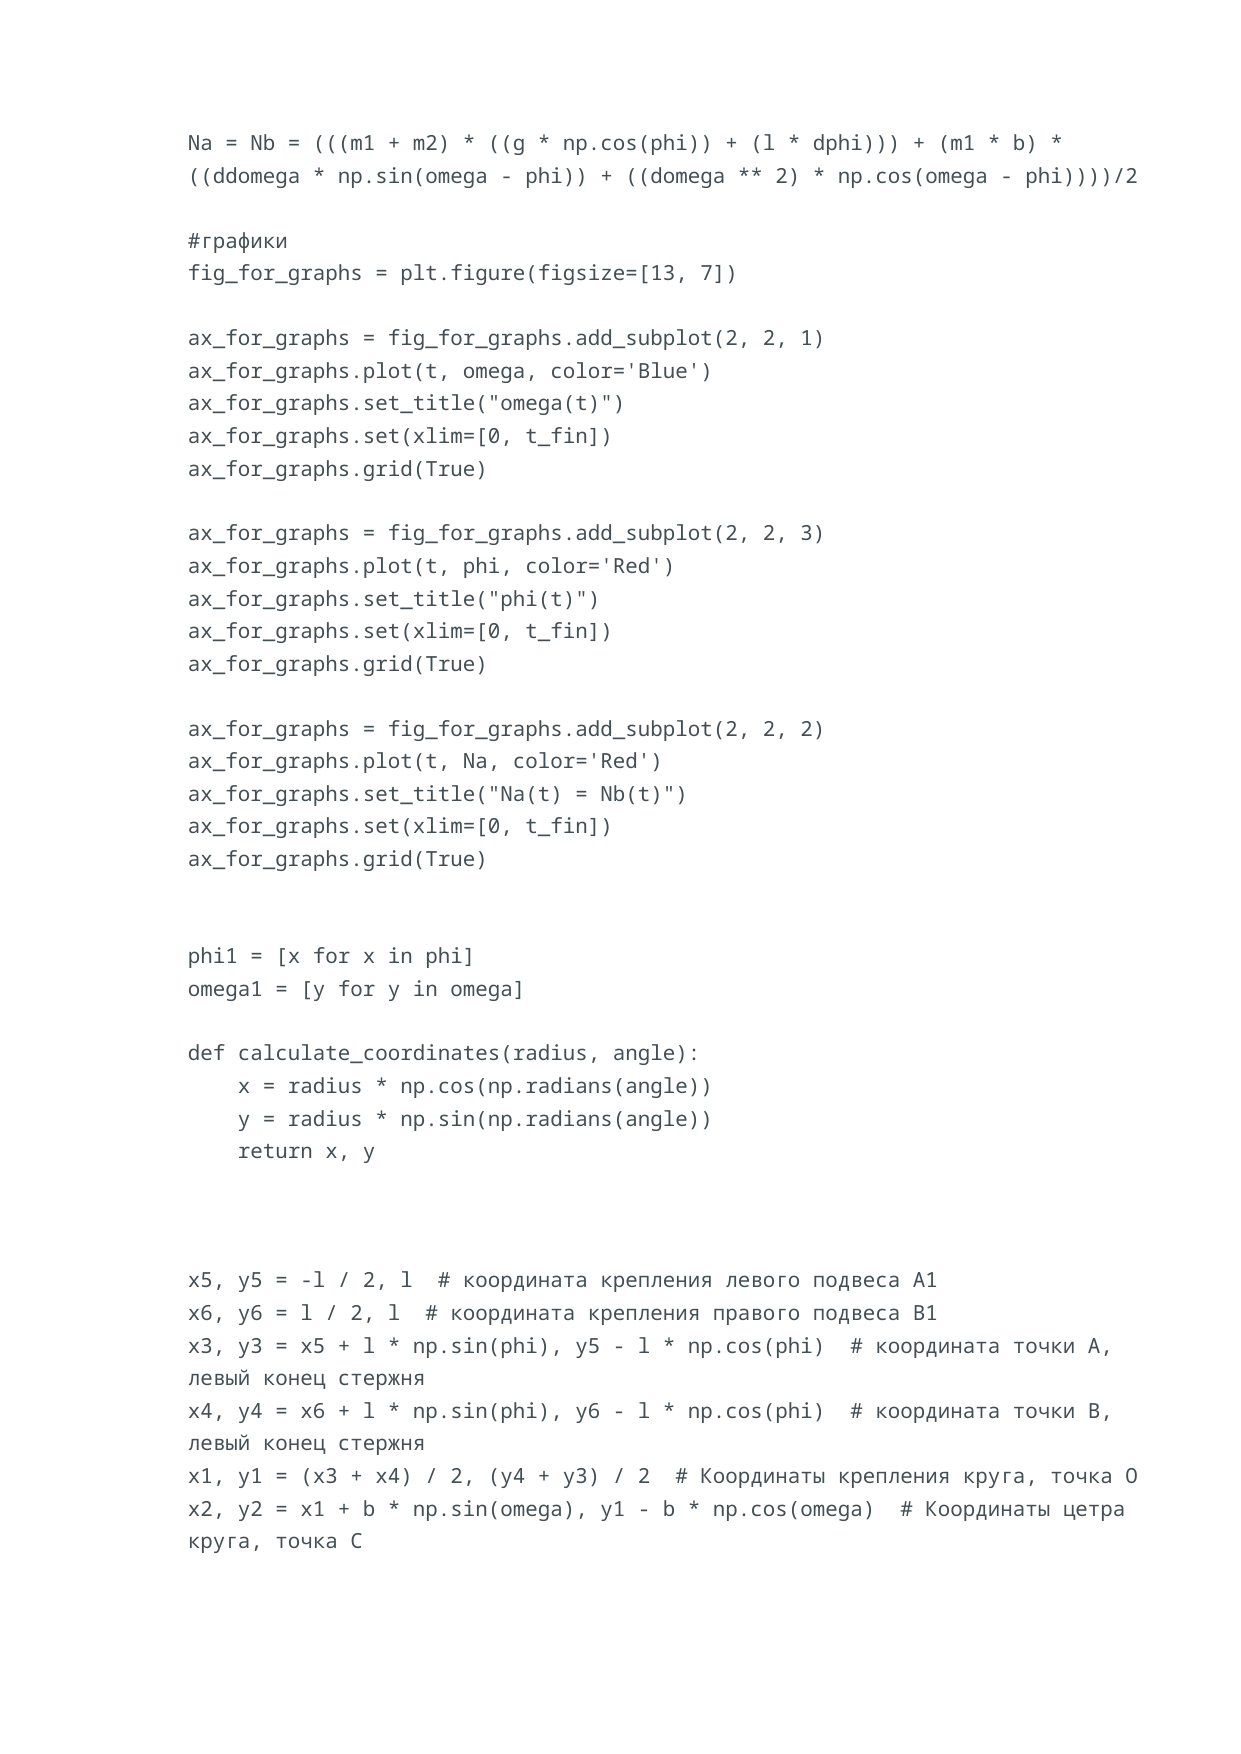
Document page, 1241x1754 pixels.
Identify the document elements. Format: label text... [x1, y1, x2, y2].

table_header Na = Nb = (((m1 + m2) * ((g * np.cos(phi)) + (l * dphi))) + (m1 * b) * ((ddomega * np.sin(omega - phi)) + ((domega ** 2) * np.cos(omega - phi))))/2 #графики fig_for_graphs = plt.figure(figsize=[13, 7]) ax_for_graphs = fig_for_graphs.add_subplot(2, 2, 1) ax_for_graphs.plot(t, omega, color='Blue') ax_for_graphs.set_title("omega(t)") ax_for_graphs.set(xlim=[0, t_fin]) ax_for_graphs.grid(True) ax_for_graphs = fig_for_graphs.add_subplot(2, 2, 3) ax_for_graphs.plot(t, phi, color='Red') ax_for_graphs.set_title("phi(t)") ax_for_graphs.set(xlim=[0, t_fin]) ax_for_graphs.grid(True) ax_for_graphs = fig_for_graphs.add_subplot(2, 2, 2) ax_for_graphs.plot(t, Na, color='Red') ax_for_graphs.set_title("Na(t) = Nb(t)") ax_for_graphs.set(xlim=[0, t_fin]) ax_for_graphs.grid(True) phi1 = [x for x in phi] omega1 = [y for y in omega] def calculate_coordinates(radius, angle): x = radius * np.cos(np.radians(angle)) y = radius * np.sin(np.radians(angle)) return x, y x5, y5 = -l / 2, l # координата крепления левого подвеса A1 x6, y6 = l / 2, l # координата крепления правого подвеса B1 x3, y3 = x5 + l * np.sin(phi), y5 - l * np.cos(phi) # координата точки А, левый конец стержня x4, y4 = x6 + l * np.sin(phi), y6 - l * np.cos(phi) # координата точки B, левый конец стержня x1, y1 = (x3 + x4) / 2, (y4 + y3) / 2 # Координаты крепления круга, точка O x2, y2 = x1 + b * np.sin(omega), y1 - b * np.cos(omega) # Координаты цетра круга, точка C [177, 118, 1152, 1633]
